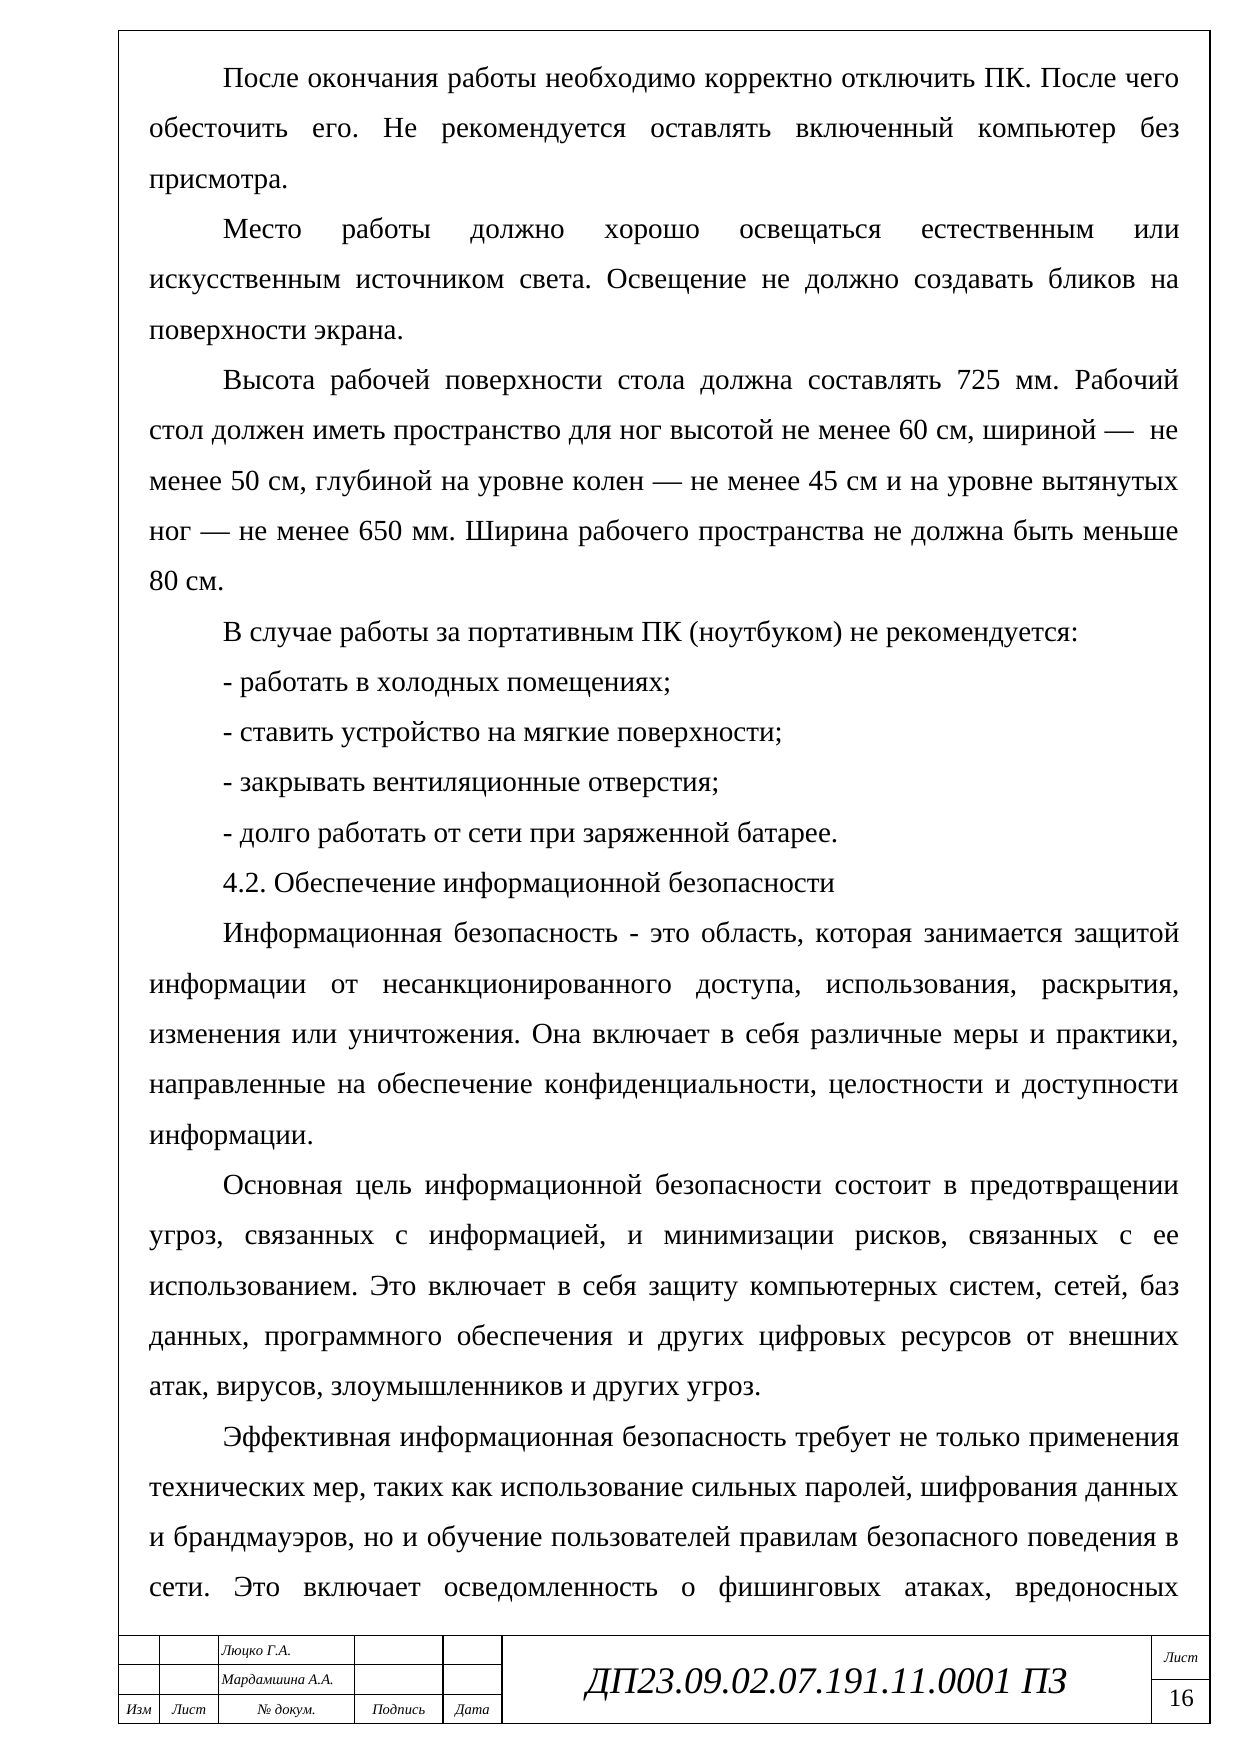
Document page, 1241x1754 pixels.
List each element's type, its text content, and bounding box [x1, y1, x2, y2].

text Основная цель информационной безопасности состоит в предотвращении угроз, связанных с информацией, и минимизации рисков, связанных с ее использованием. Это включает в себя защиту компьютерных систем, сетей, баз данных, программного обеспечения и других цифровых ресурсов от внешних атак, вирусов, злоумышленников и других угроз. [149, 1167, 1180, 1402]
text После окончания работы необходимо корректно отключить ПК. После чего обесточить его. Не рекомендуется оставлять включенный компьютер без присмотра. [149, 60, 1180, 194]
text - работать в холодных помещениях; [149, 664, 1180, 697]
text - ставить устройство на мягкие поверхности; [149, 714, 1180, 748]
subtitle 4.2. Обеспечение информационной безопасности [223, 865, 1180, 899]
text Эффективная информационная безопасность требует не только применения технических мер, таких как использование сильных паролей, шифрования данных и брандмауэров, но и обучение пользователей правилам безопасного поведения в сети. Это включает осведомленность о фишинговых атаках, вредоносных [149, 1419, 1180, 1603]
text - долго работать от сети при заряженной батарее. [149, 815, 1180, 848]
text Информационная безопасность - это область, которая занимается защитой информации от несанкционированного доступа, использования, раскрытия, изменения или уничтожения. Она включает в себя различные меры и практики, направленные на обеспечение конфиденциальности, целостности и доступности информации. [149, 916, 1180, 1150]
text В случае работы за портативным ПК (ноутбуком) не рекомендуется: [149, 614, 1180, 647]
text Высота рабочей поверхности стола должна составлять 725 мм. Рабочий стол должен иметь пространство для ног высотой не менее 60 см, шириной — не менее 50 см, глубиной на уровне колен — не менее 45 см и на уровне вытянутых ног — не менее 650 мм. Ширина рабочего пространства не должна быть меньше 80 см. [149, 362, 1180, 597]
text - закрывать вентиляционные отверстия; [149, 764, 1180, 798]
text Место работы должно хорошо освещаться естественным или искусственным источником света. Освещение не должно создавать бликов на поверхности экрана. [149, 211, 1180, 345]
